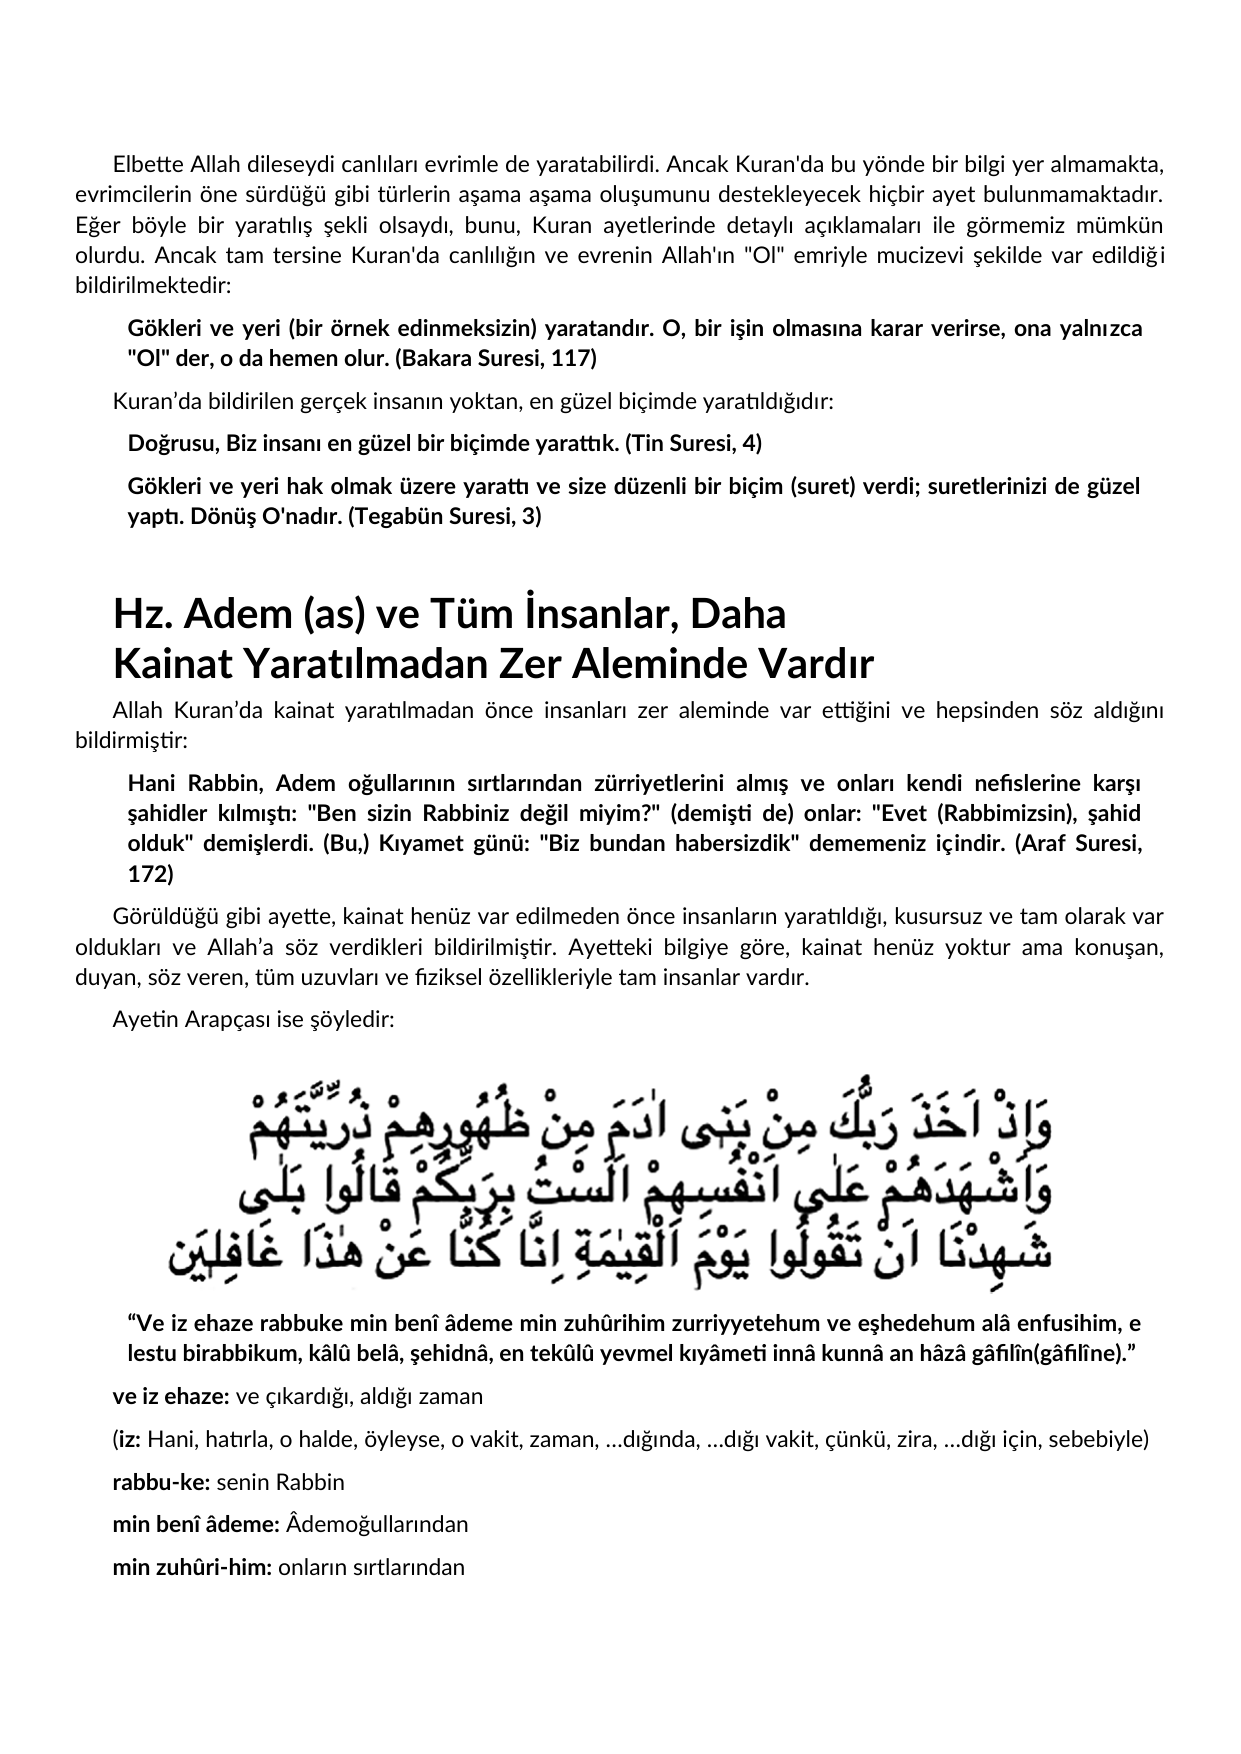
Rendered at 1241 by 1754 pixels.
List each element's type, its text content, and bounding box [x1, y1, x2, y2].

subtitle Hz. Adem (as) ve Tüm İnsanlar, Daha Kainat Yaratılmadan Zer Aleminde Vardır [112, 587, 1165, 687]
text Doğrusu, Biz insanı en güzel bir biçimde yarattık. (Tin Suresi, 4) [127, 429, 1143, 457]
text (iz: Hani, hatırla, o halde, öyleyse, o vakit, zaman, …dığında, …dığı vakit, çünkü, zira, …dığı için, sebebiyle) [75, 1425, 1165, 1452]
text rabbu-ke: senin Rabbin [75, 1467, 1165, 1495]
text Allah Kuran’da kainat yaratılmadan önce insanları zer aleminde var ettiğini ve hepsinden söz aldığını bildirmiştir: [75, 696, 1165, 753]
text Gökleri ve yeri hak olmak üzere yarattı ve size düzenli bir biçim (suret) verdi; suretlerinizi de güzel yaptı. Dönüş O'nadır. (Tegabün Suresi, 3) [127, 472, 1143, 529]
text Gökleri ve yeri (bir örnek edinmeksizin) yaratandır. O, bir işin olmasına karar verirse, ona yalnızca "Ol" der, o da hemen olur. (Bakara Suresi, 117) [127, 313, 1143, 371]
text Elbette Allah dileseydi canlıları evrimle de yaratabilirdi. Ancak Kuran'da bu yönde bir bilgi yer almamakta, evrimcilerin öne sürdüğü gibi türlerin aşama aşama oluşumunu destekleyecek hiçbir ayet bulunmamaktadır. Eğer böyle bir yaratılış şekli olsaydı, bunu, Kuran ayetlerinde detaylı açıklamaları ile görmemiz mümkün olurdu. Ancak tam tersine Kuran'da canlılığın ve evrenin Allah'ın "Ol" emriyle mucizevi şekilde var edildiği bildirilmektedir: [75, 150, 1165, 298]
text “Ve iz ehaze rabbuke min benî âdeme min zuhûrihim zurriyyetehum ve eşhedehum alâ enfusihim, e lestu birabbikum, kâlû belâ, şehidnâ, en tekûlû yevmel kıyâmeti innâ kunnâ an hâzâ gâfilîn(gâfilîne).” [127, 1309, 1143, 1367]
text Görüldüğü gibi ayette, kainat henüz var edilmeden önce insanların yaratıldığı, kusursuz ve tam olarak var oldukları ve Allah’a söz verdikleri bildirilmiştir. Ayetteki bilgiye göre, kainat henüz yoktur ama konuşan, duyan, söz veren, tüm uzuvları ve fiziksel özellikleriyle tam insanlar vardır. [75, 902, 1165, 990]
text Ayetin Arapçası ise şöyledir: [75, 1005, 1165, 1033]
text min benî âdeme: Âdemoğullarından [75, 1510, 1165, 1538]
text Hani Rabbin, Adem oğullarının sırtlarından zürriyetlerini almış ve onları kendi nefislerine karşı şahidler kılmıştı: "Ben sizin Rabbiniz değil miyim?" (demişti de) onlar: "Evet (Rabbimizsin), şahid olduk" demişlerdi. (Bu,) Kıyamet günü: "Biz bundan habersizdik" dememeniz içindir. (Araf Suresi, 172) [127, 769, 1143, 887]
picture [112, 1048, 1126, 1294]
text ve iz ehaze: ve çıkardığı, aldığı zaman [75, 1382, 1165, 1409]
text Kuran’da bildirilen gerçek insanın yoktan, en güzel biçimde yaratıldığıdır: [75, 386, 1165, 414]
text min zuhûri-him: onların sırtlarından [75, 1553, 1165, 1580]
